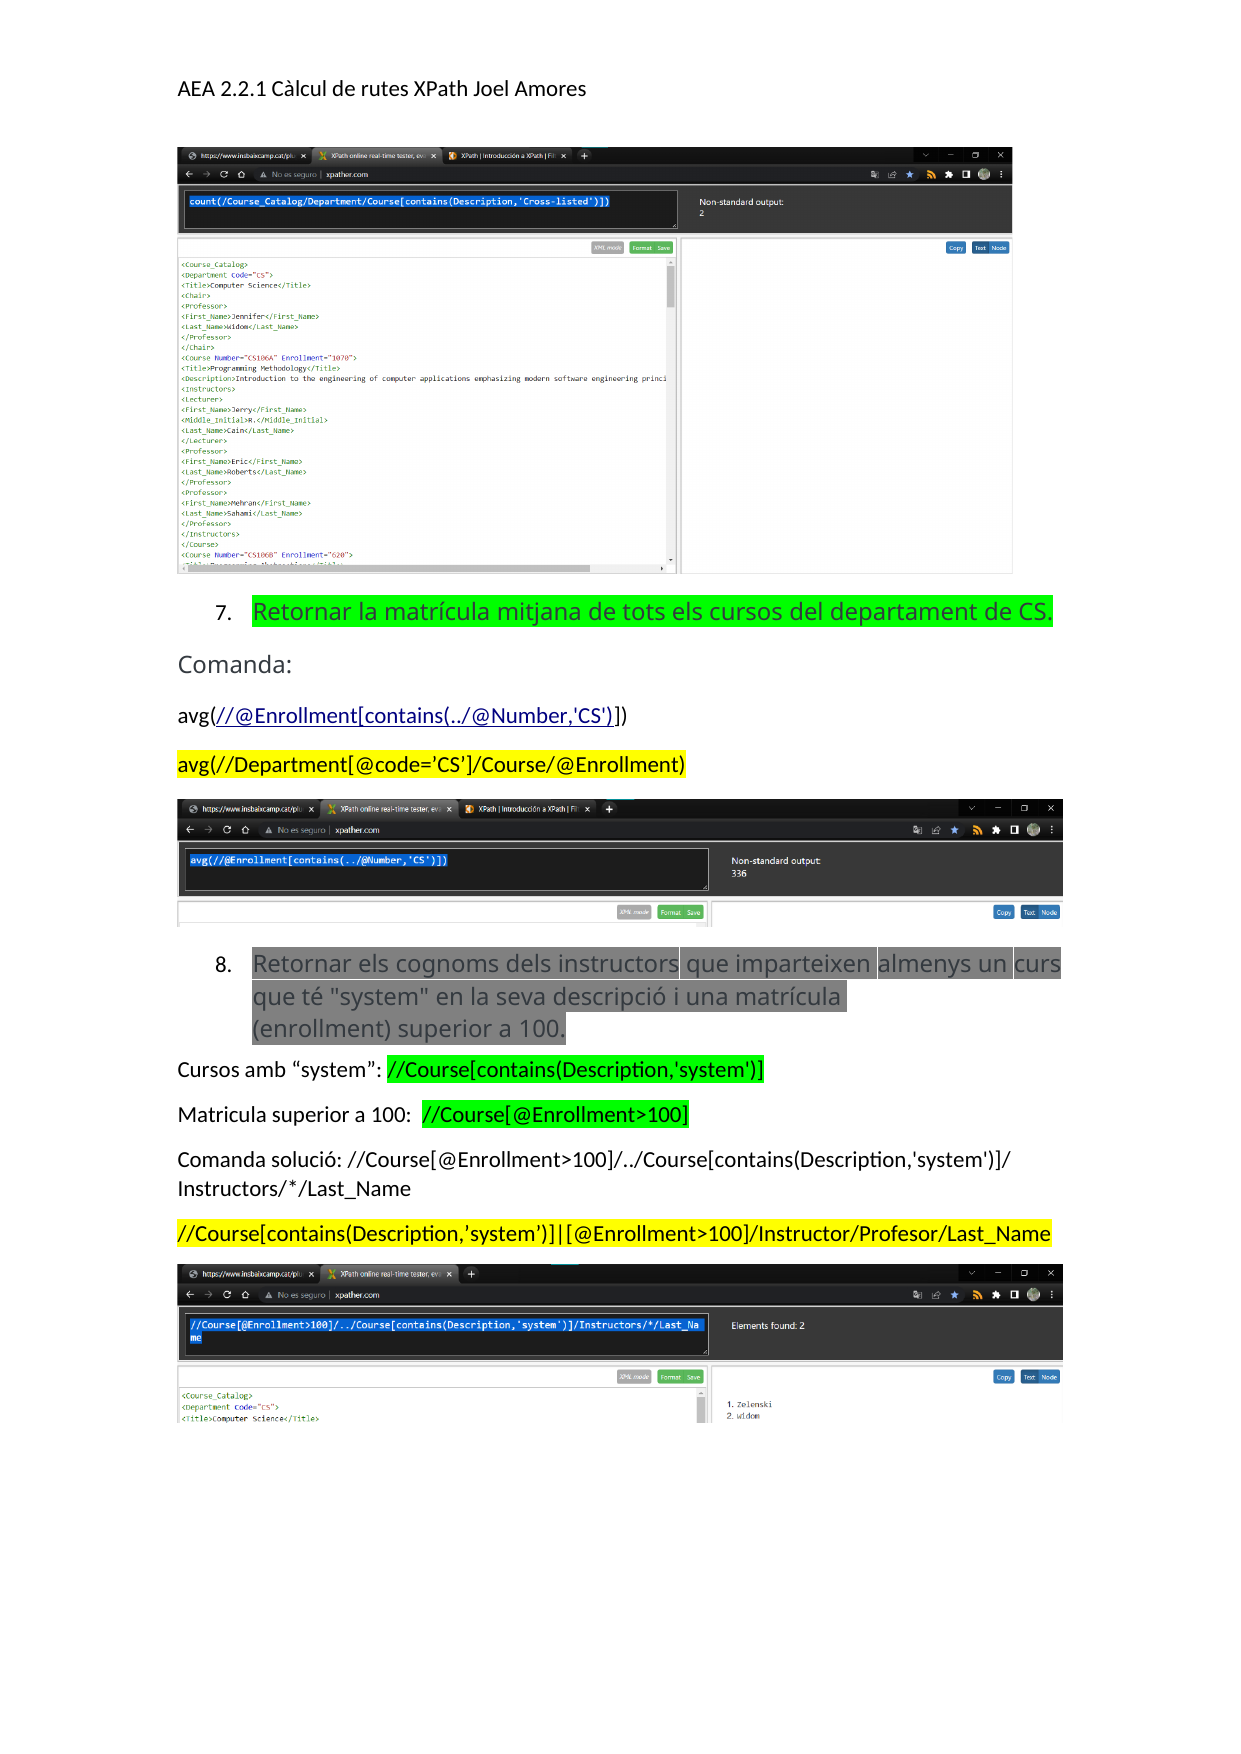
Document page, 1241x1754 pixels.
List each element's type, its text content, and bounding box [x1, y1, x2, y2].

text avg(//Department[@code=’CS’]/Course/@Enrollment) [177, 750, 1063, 778]
text Cursos amb “system”: //Course[contains(Description,'system')] [177, 1055, 1063, 1083]
list Retornar els cognoms dels instructors que imparteixen almenys un curs que té "system" en la seva descripció i una matrícula (enrollment) superior a 100. [215, 947, 1063, 1045]
text Comanda: [177, 648, 1063, 681]
text //Course[contains(Description,’system’)]|[@Enrollment>100]/Instructor/Profesor/Last_Name [177, 1219, 1063, 1247]
list Retornar la matrícula mitjana de tots els cursos del departament de CS. [215, 595, 1063, 627]
text Matricula superior a 100: //Course[@Enrollment>100] [177, 1100, 1063, 1128]
text Comanda solució: //Course[@Enrollment>100]/../Course[contains(Description,'system')]/Instructors/*/Last_Name [177, 1146, 1063, 1202]
text avg(//@Enrollment[contains(../@Number,'CS')]) [177, 702, 1063, 729]
